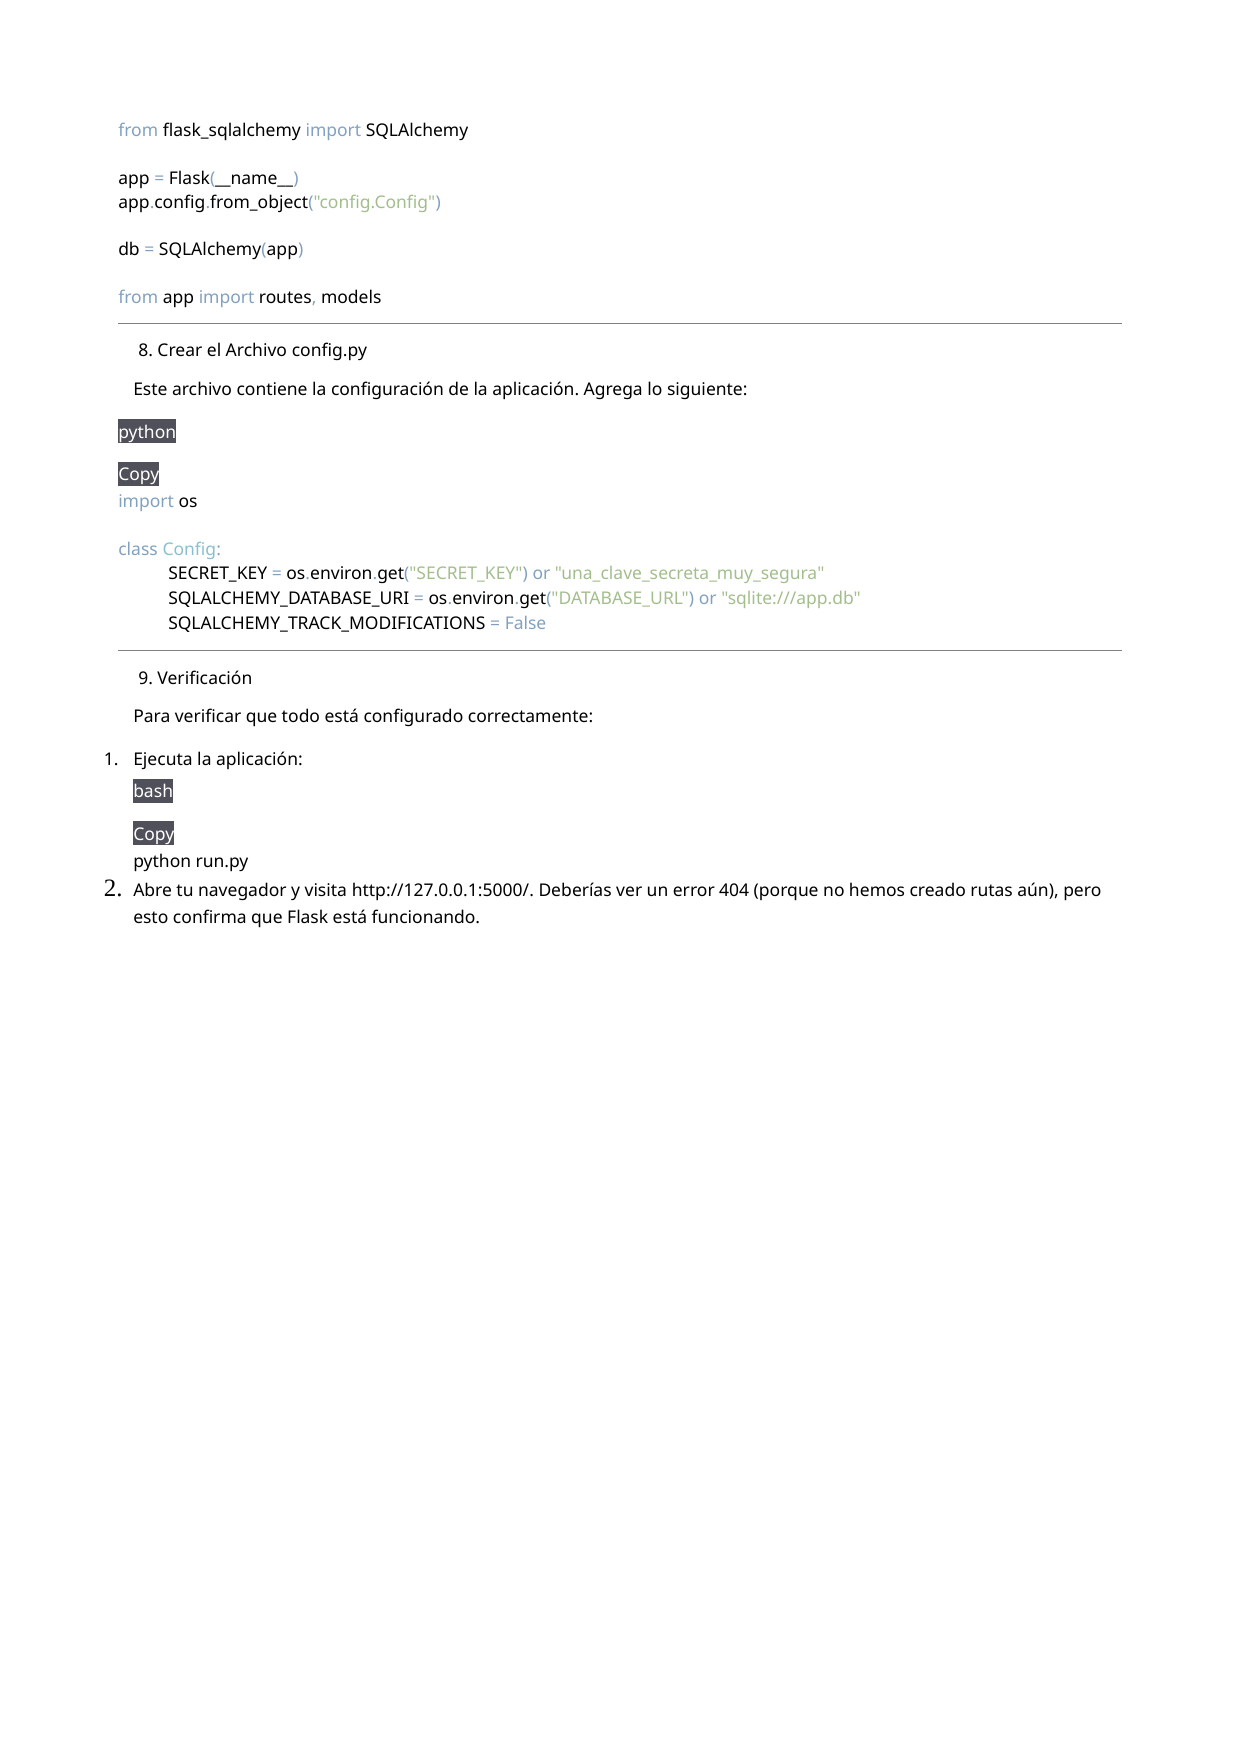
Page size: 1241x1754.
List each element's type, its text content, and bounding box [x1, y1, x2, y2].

list Ejecuta la aplicación: [118, 747, 1122, 770]
subtitle 8. Crear el Archivo config.py [138, 338, 1122, 362]
list Copy [118, 821, 1122, 845]
text Copy [118, 462, 1122, 486]
text from app import routes, models [118, 284, 1122, 308]
text db = SQLAlchemy(app) [118, 237, 1122, 261]
text SECRET_KEY = os.environ.get("SECRET_KEY") or "una_clave_secreta_muy_segura" [118, 561, 1122, 586]
text app = Flask(__name__) [118, 166, 1122, 189]
text SQLALCHEMY_DATABASE_URI = os.environ.get("DATABASE_URL") or "sqlite:///app.db" [118, 586, 1122, 611]
list python run.py [118, 849, 1122, 873]
text import os [118, 489, 1122, 513]
text class Config: [118, 537, 1122, 561]
text python [118, 419, 1122, 443]
text from flask_sqlalchemy import SQLAlchemy [118, 118, 1122, 142]
text Este archivo contiene la configuración de la aplicación. Agrega lo siguiente: [133, 377, 1122, 401]
text app.config.from_object("config.Config") [118, 189, 1122, 213]
list Abre tu navegador y visita http://127.0.0.1:5000/. Deberías ver un error 404 (porque no hemos creado rutas aún), pero esto confirma que Flask está funcionando. [118, 873, 1122, 929]
text SQLALCHEMY_TRACK_MODIFICATIONS = False [118, 611, 1122, 636]
subtitle 9. Verificación [138, 665, 1122, 689]
list bash [118, 779, 1122, 803]
text Para verificar que todo está configurado correctamente: [133, 704, 1122, 728]
